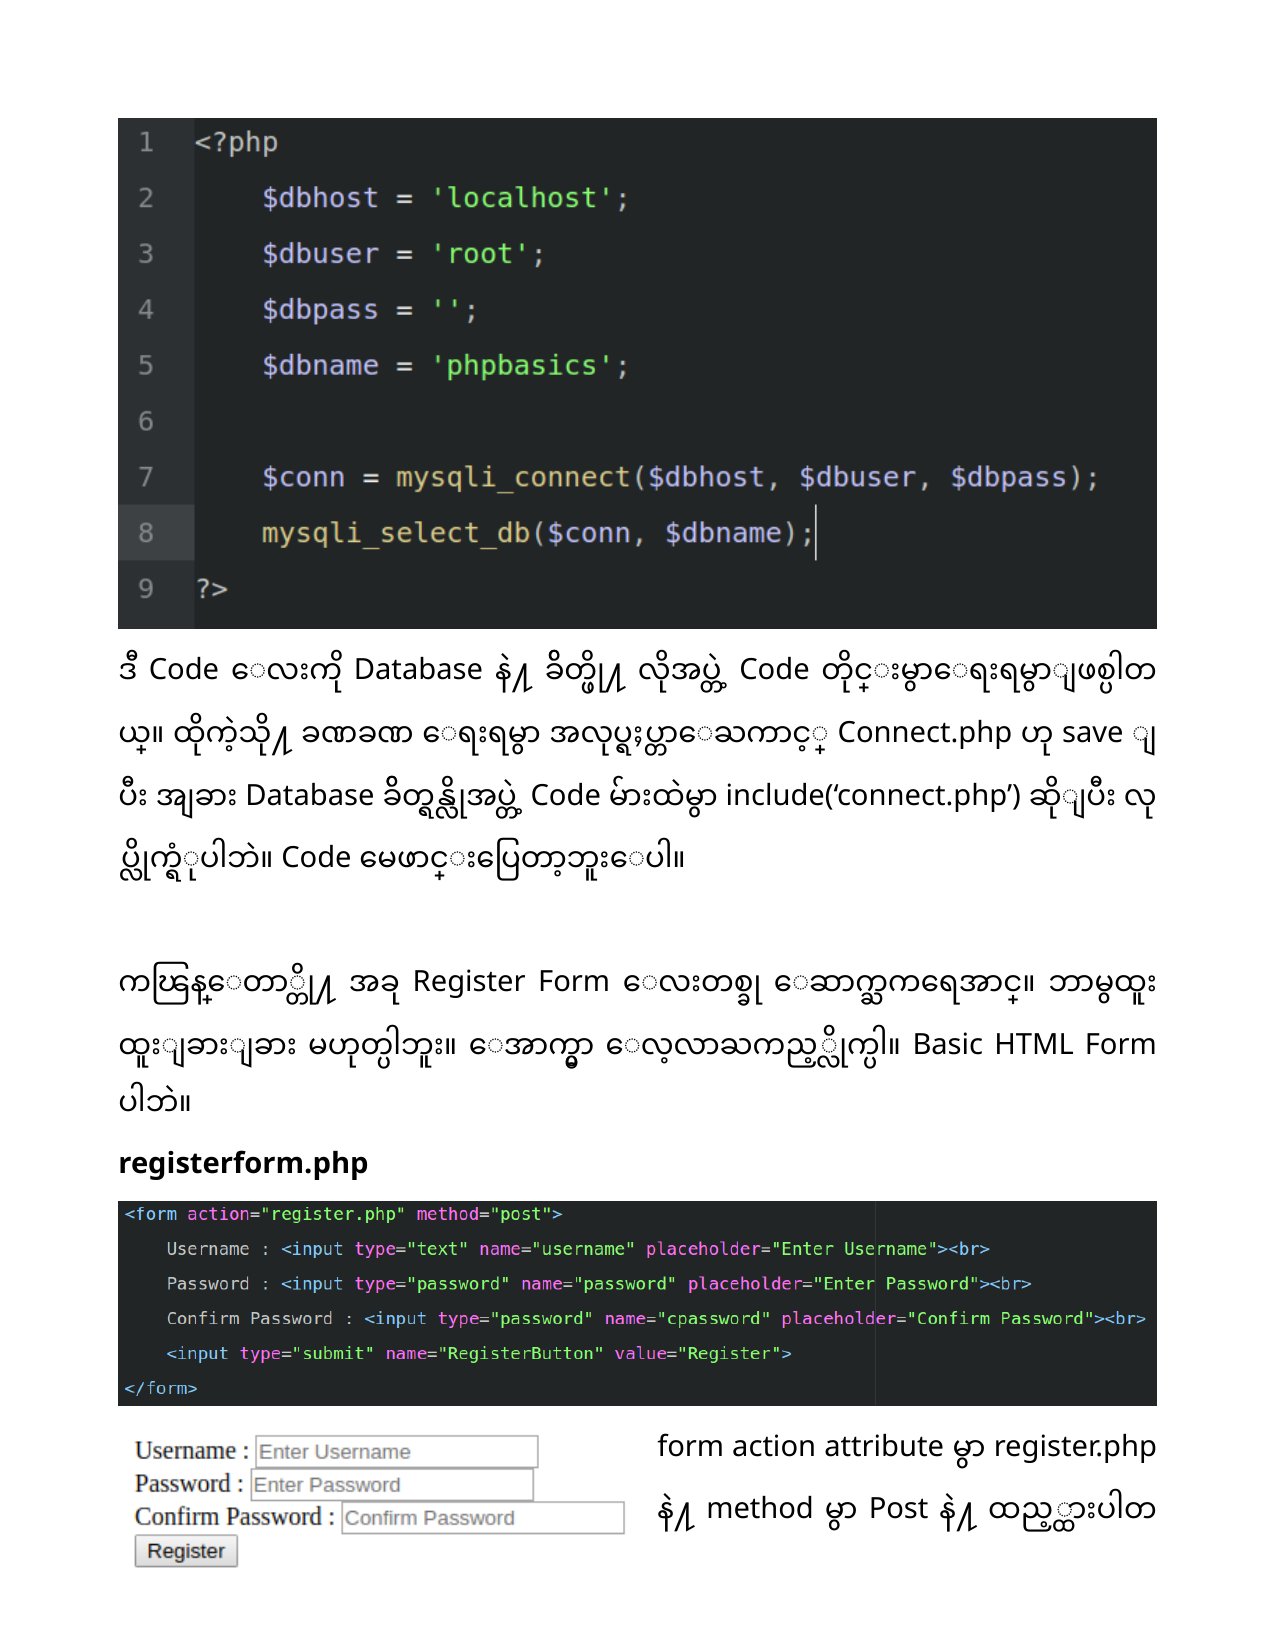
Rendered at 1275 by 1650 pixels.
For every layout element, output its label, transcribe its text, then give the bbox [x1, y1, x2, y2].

text ကၽြန္ေတာ္တို႔ အခု Register Form ေလးတစ္ခု ေဆာက္ႀကရေအာင္။ ဘာမွထူးထူးျခားျခား မဟုတ္ပါဘူး။ ေအာက္မွာ ေလ့လာႀကည့္လိုက္ပါ။ Basic HTML Form ပါဘဲ။ [118, 961, 1157, 1123]
picture [118, 1201, 1157, 1406]
picture [124, 1426, 658, 1596]
text form action attribute မွာ register.php နဲ႔ method မွာ Post နဲ႔ ထည့္ထားပါတ [118, 1406, 1157, 1531]
text ဒီ Code ေလးကို Database နဲ႔ ခ်ိတ္ဖို႔ လိုအပ္တဲ့ Code တိုင္းမွာေရးရမွာျဖစ္ပါတယ္။ ထိုကဲ့သို႔ ခဏခဏ ေရးရမွာ အလုပ္ရႈပ္တာေႀကာင့္ Connect.php ဟု save ျပီး အျခား Database ခ်ိတ္ရန္လိုအပ္တဲ့ Code မ်ားထဲမွာ include(‘connect.php’) ဆိုျပီး လုပ္လိုက္ရံုပါဘဲ။ Code မေဖာင္းပြေတာ့ဘူးေပါ။ [118, 629, 1157, 879]
picture [118, 118, 1157, 629]
text registerform.php [118, 1142, 1157, 1182]
